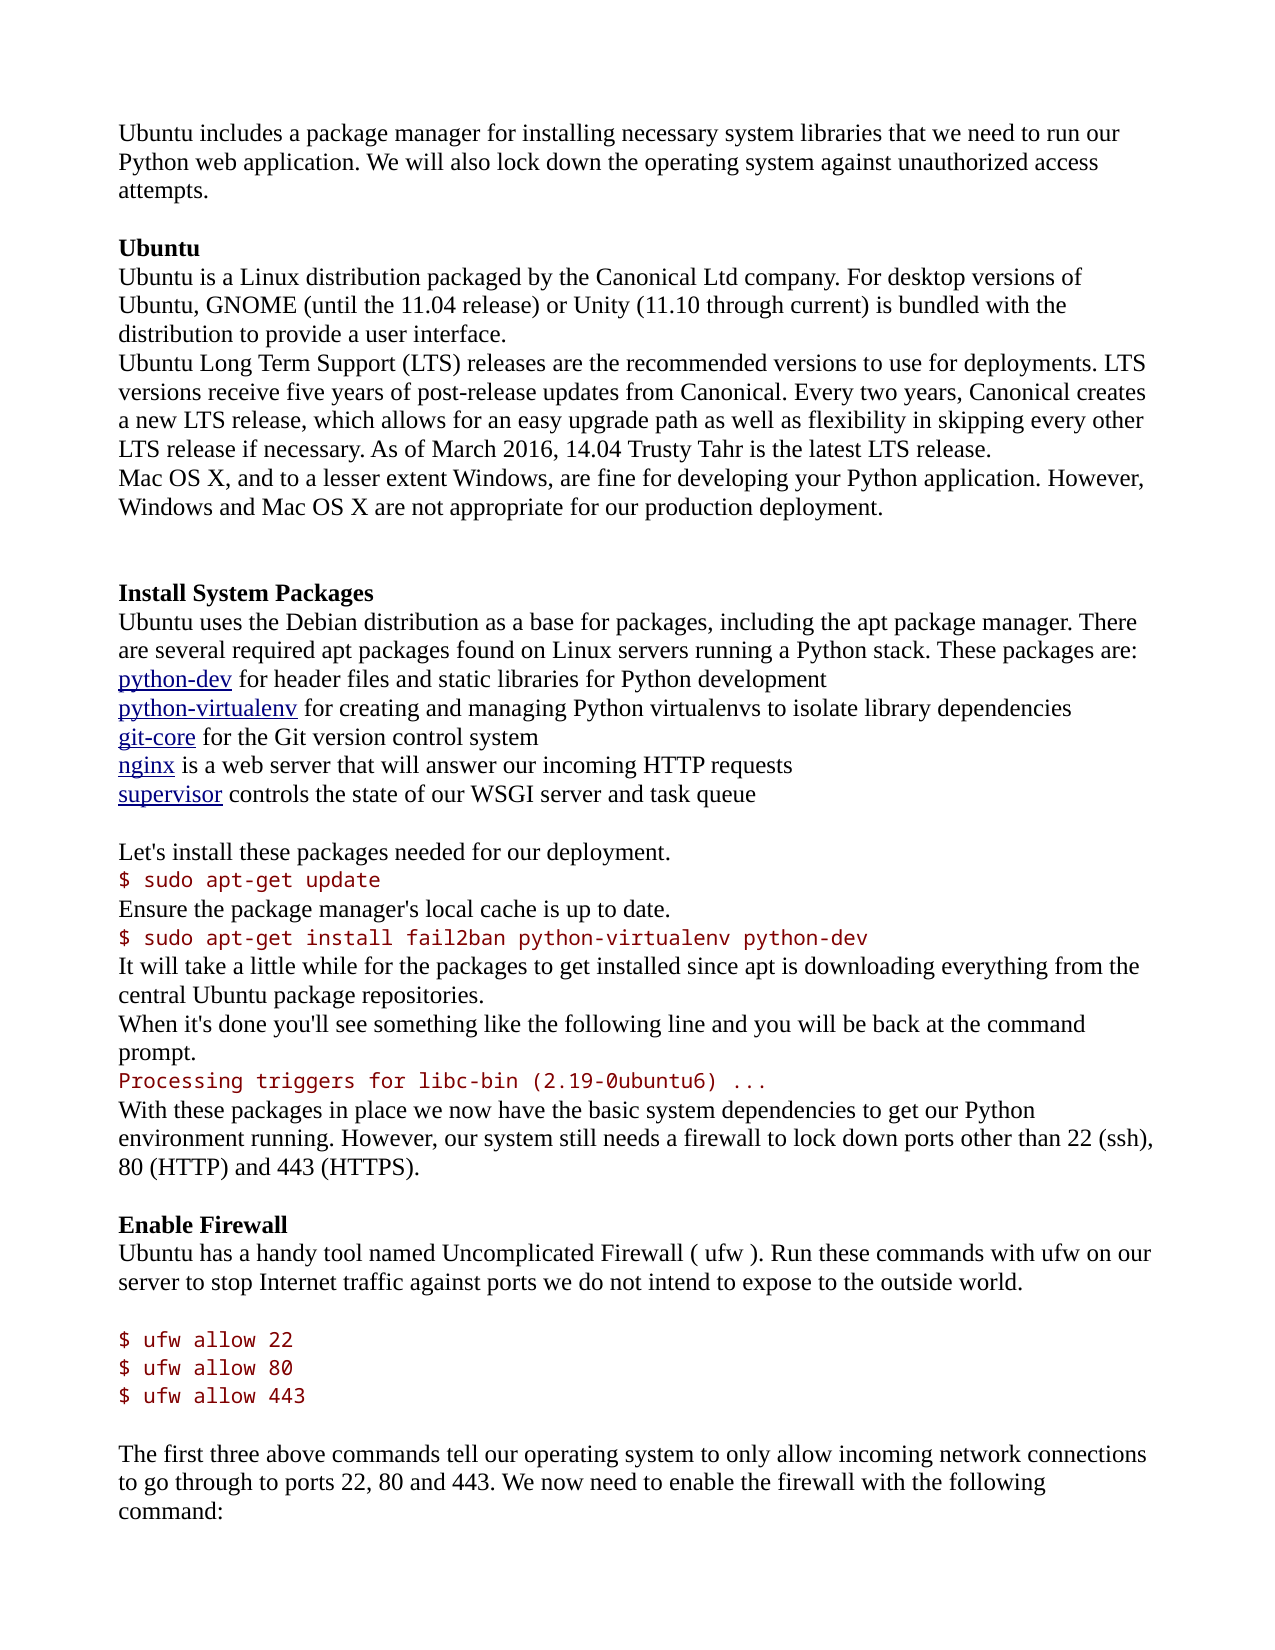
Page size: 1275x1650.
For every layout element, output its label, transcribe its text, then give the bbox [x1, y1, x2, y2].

text It will take a little while for the packages to get installed since apt is downloading everything from the central Ubuntu package repositories. [118, 951, 1157, 1009]
text python-virtualenv for creating and managing Python virtualenvs to isolate library dependencies [118, 693, 1157, 722]
text Ensure the package manager's local cache is up to date. [118, 894, 1157, 923]
text Ubuntu includes a package manager for installing necessary system libraries that we need to run our Python web application. We will also lock down the operating system against unauthorized access attempts. [118, 118, 1157, 204]
text $ ufw allow 443 [118, 1382, 1157, 1410]
text The first three above commands tell our operating system to only allow incoming network connections to go through to ports 22, 80 and 443. We now need to enable the firewall with the following command: [118, 1439, 1157, 1525]
text Ubuntu has a handy tool named Uncomplicated Firewall ( ufw ). Run these commands with ufw on our server to stop Internet traffic against ports we do not intend to expose to the outside world. [118, 1238, 1157, 1296]
text LTS release if necessary. As of March 2016, 14.04 Trusty Tahr is the latest LTS release. [118, 434, 1157, 463]
text Ubuntu [118, 233, 1157, 262]
text Enable Firewall [118, 1210, 1157, 1238]
text Windows and Mac OS X are not appropriate for our production deployment. [118, 492, 1157, 521]
text Mac OS X, and to a lesser extent Windows, are fine for developing your Python application. However, [118, 463, 1157, 492]
text Ubuntu Long Term Support (LTS) releases are the recommended versions to use for deployments. LTS versions receive five years of post-release updates from Canonical. Every two years, Canonical creates a new LTS release, which allows for an easy upgrade path as well as flexibility in skipping every other [118, 348, 1157, 434]
text $ ufw allow 22 [118, 1325, 1157, 1353]
text Ubuntu uses the Debian distribution as a base for packages, including the apt package manager. There are several required apt packages found on Linux servers running a Python stack. These packages are: [118, 607, 1157, 664]
text python-dev for header files and static libraries for Python development [118, 664, 1157, 693]
text $ ufw allow 80 [118, 1353, 1157, 1382]
text Ubuntu is a Linux distribution packaged by the Canonical Ltd company. For desktop versions of Ubuntu, GNOME (until the 11.04 release) or Unity (11.10 through current) is bundled with the distribution to provide a user interface. [118, 262, 1157, 348]
text git-core for the Git version control system [118, 722, 1157, 751]
text $ sudo apt-get install fail2ban python-virtualenv python-dev [118, 923, 1157, 951]
text Processing triggers for libc-bin (2.19-0ubuntu6) ... [118, 1066, 1157, 1095]
text $ sudo apt-get update [118, 866, 1157, 894]
text supervisor controls the state of our WSGI server and task queue [118, 779, 1157, 808]
text Let's install these packages needed for our deployment. [118, 837, 1157, 866]
text nginx is a web server that will answer our incoming HTTP requests [118, 751, 1157, 779]
text Install System Packages [118, 578, 1157, 607]
text With these packages in place we now have the basic system dependencies to get our Python environment running. However, our system still needs a firewall to lock down ports other than 22 (ssh), 80 (HTTP) and 443 (HTTPS). [118, 1095, 1157, 1181]
text When it's done you'll see something like the following line and you will be back at the command prompt. [118, 1009, 1157, 1066]
